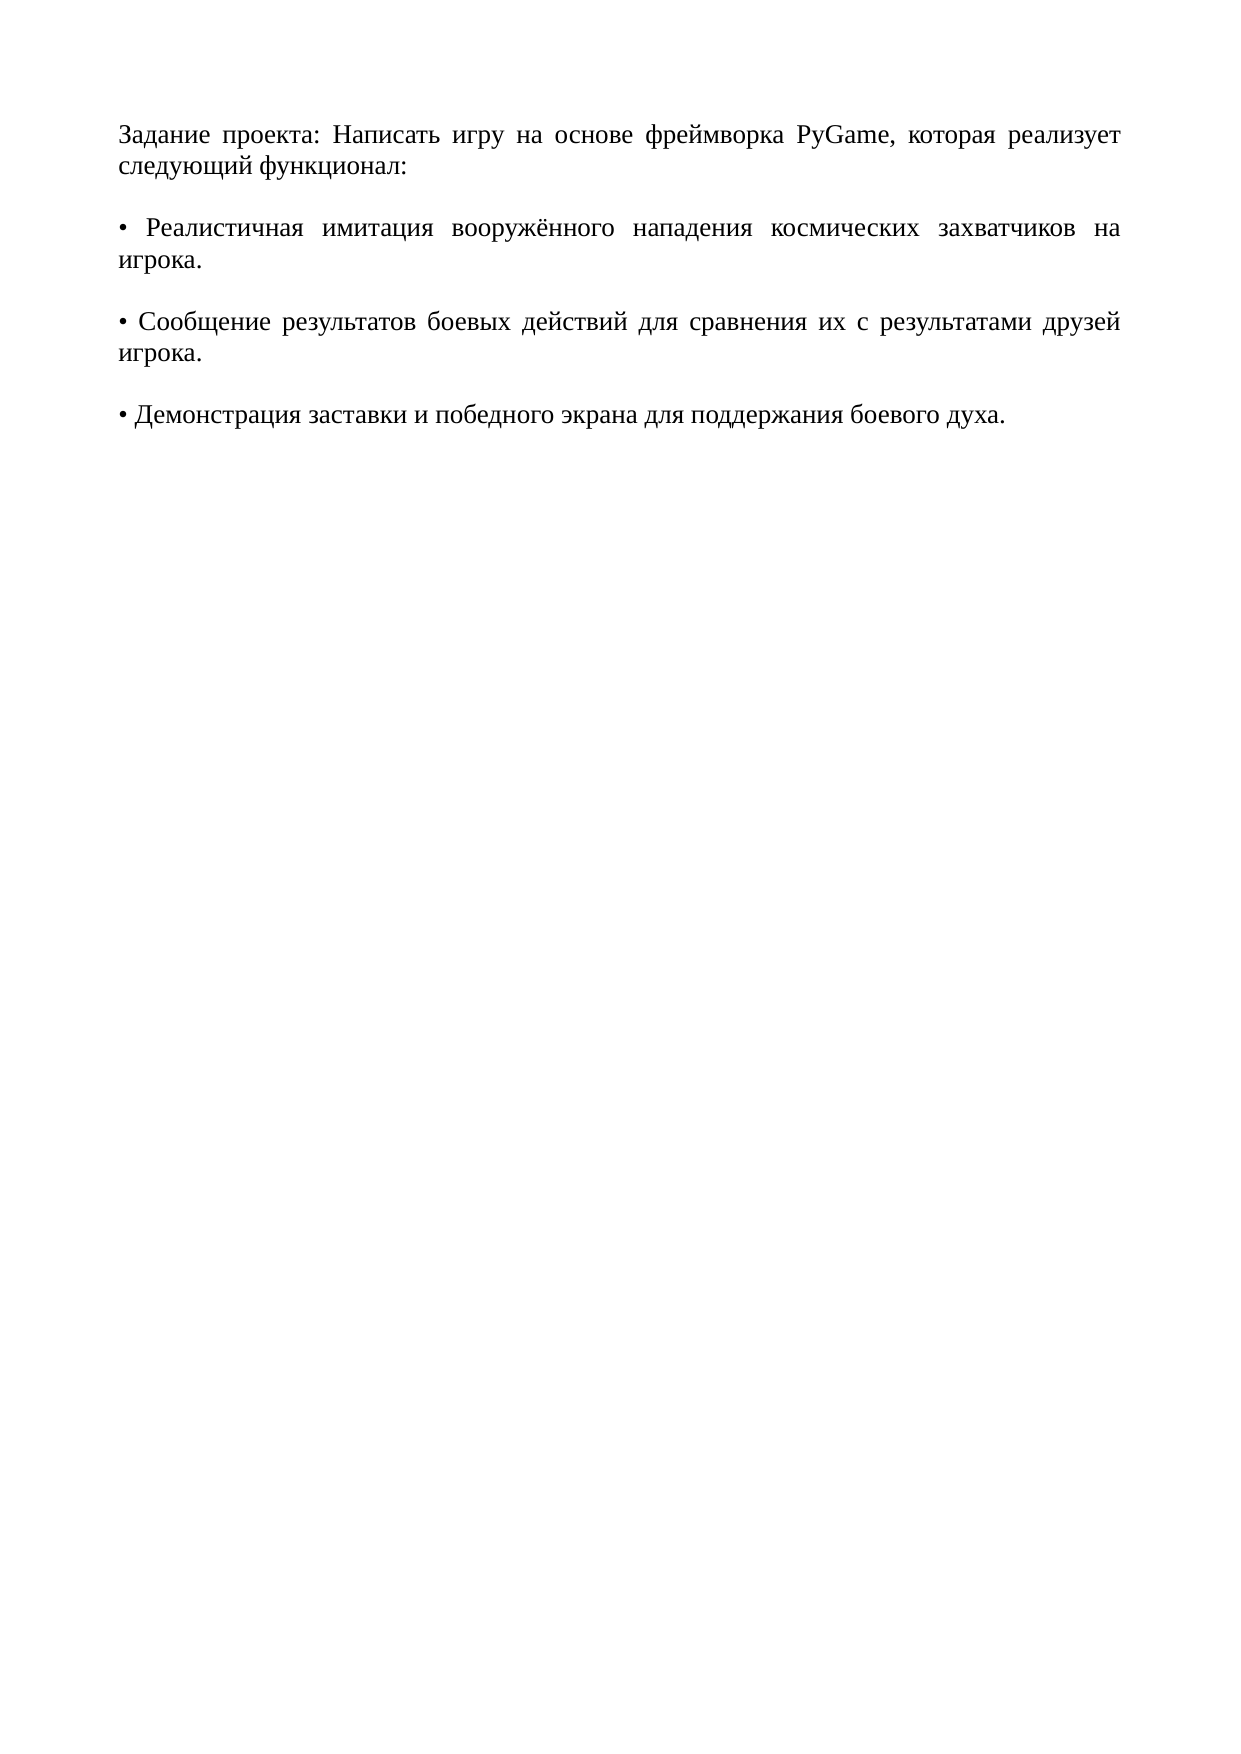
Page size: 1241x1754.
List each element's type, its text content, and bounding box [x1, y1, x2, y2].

text Задание проекта: Написать игру на основе фреймворка PyGame, которая реализует следующий функционал: [118, 118, 1122, 180]
text • Сообщение результатов боевых действий для сравнения их с результатами друзей игрока. [118, 305, 1122, 367]
text • Демонстрация заставки и победного экрана для поддержания боевого духа. [118, 398, 1122, 429]
text • Реалистичная имитация вооружённого нападения космических захватчиков на игрока. [118, 212, 1122, 274]
